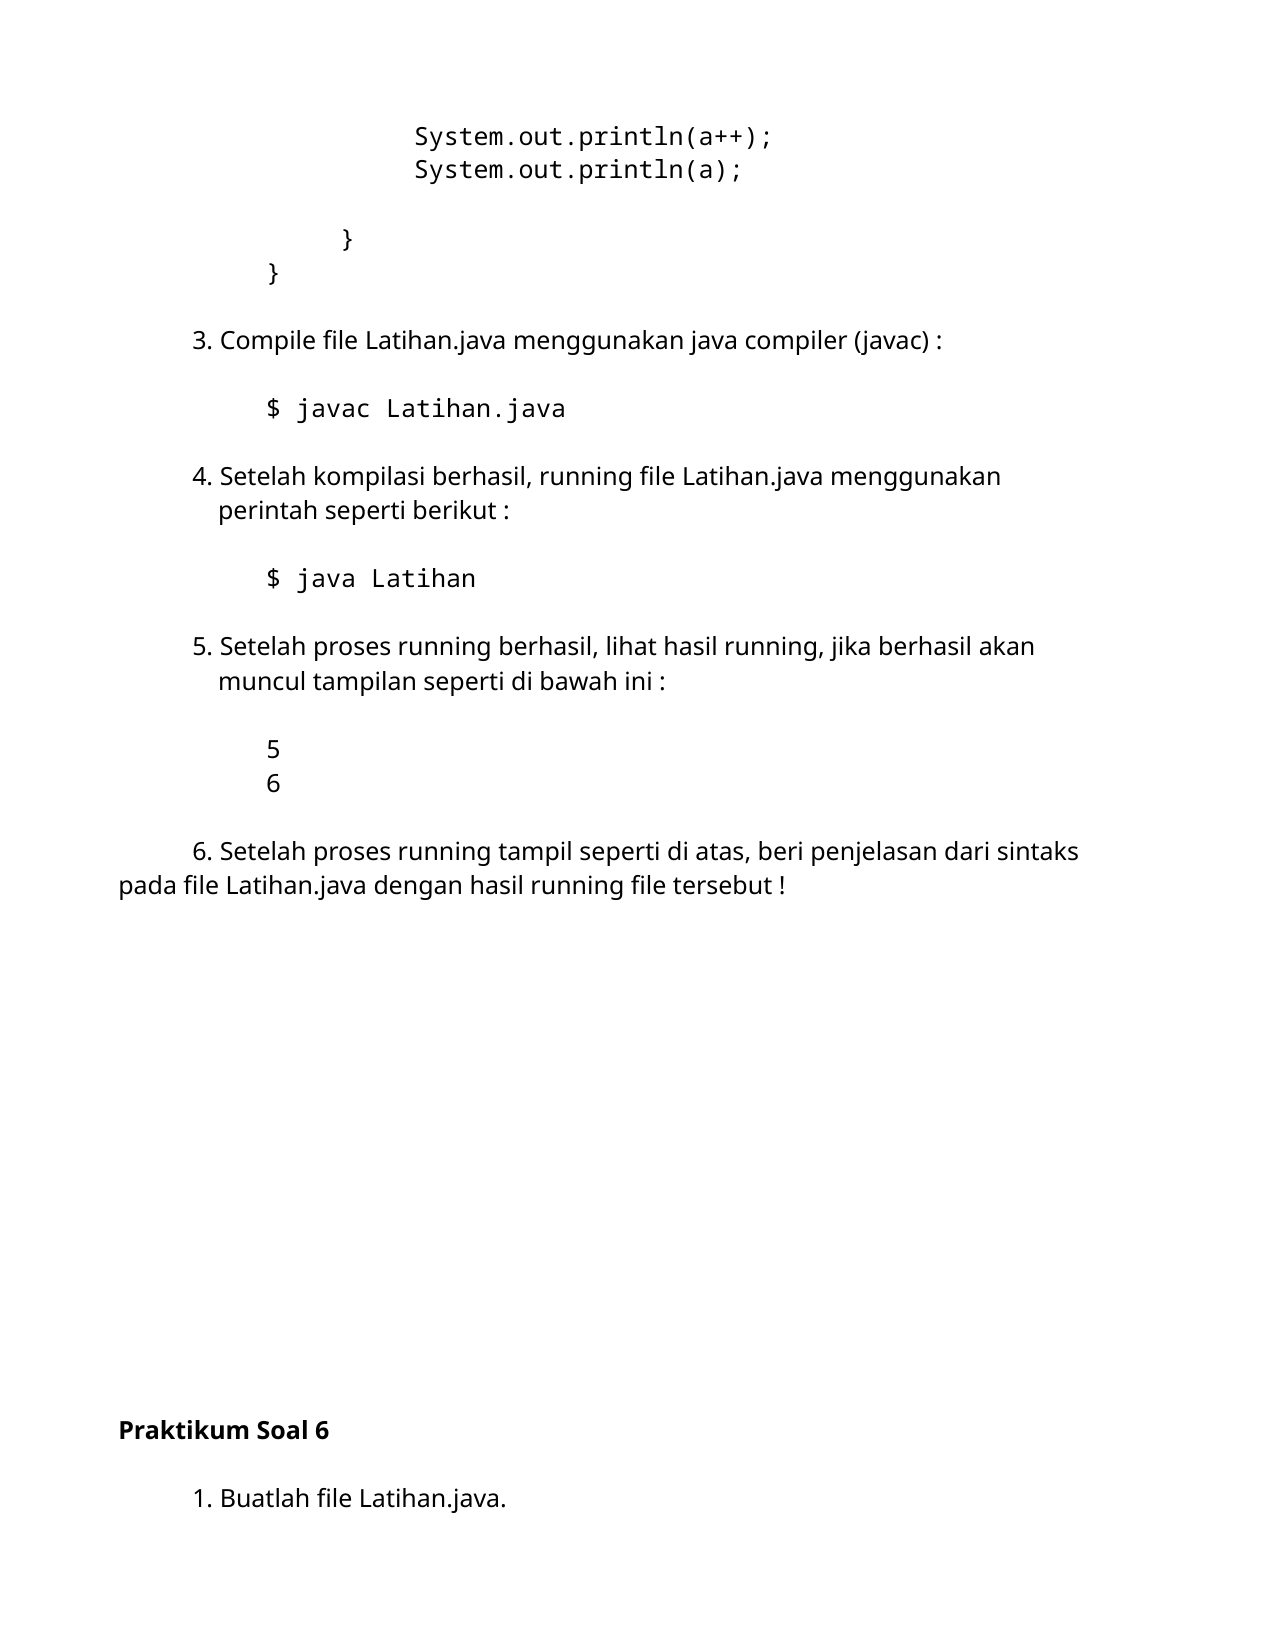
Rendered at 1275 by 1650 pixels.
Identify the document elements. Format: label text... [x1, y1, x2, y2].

text Praktikum Soal 6 [118, 1412, 1157, 1447]
text 5. Setelah proses running berhasil, lihat hasil running, jika berhasil akan [118, 629, 1157, 663]
text 6 6. Setelah proses running tampil seperti di atas, beri penjelasan dari sintaks pada file Latihan.java dengan hasil running file tersebut ! [118, 765, 1157, 902]
text System.out.println(a++); [118, 118, 1157, 152]
text 1. Buatlah file Latihan.java. [118, 1481, 1157, 1515]
text perintah seperti berikut : $ java Latihan [118, 493, 1157, 629]
text } 3. Compile file Latihan.java menggunakan java compiler (javac) : $ javac Latihan.java 4. Setelah kompilasi berhasil, running file Latihan.java menggunakan [118, 254, 1157, 493]
text System.out.println(a); [118, 152, 1157, 186]
text } [118, 220, 1157, 254]
text muncul tampilan seperti di bawah ini : 5 [118, 663, 1157, 765]
